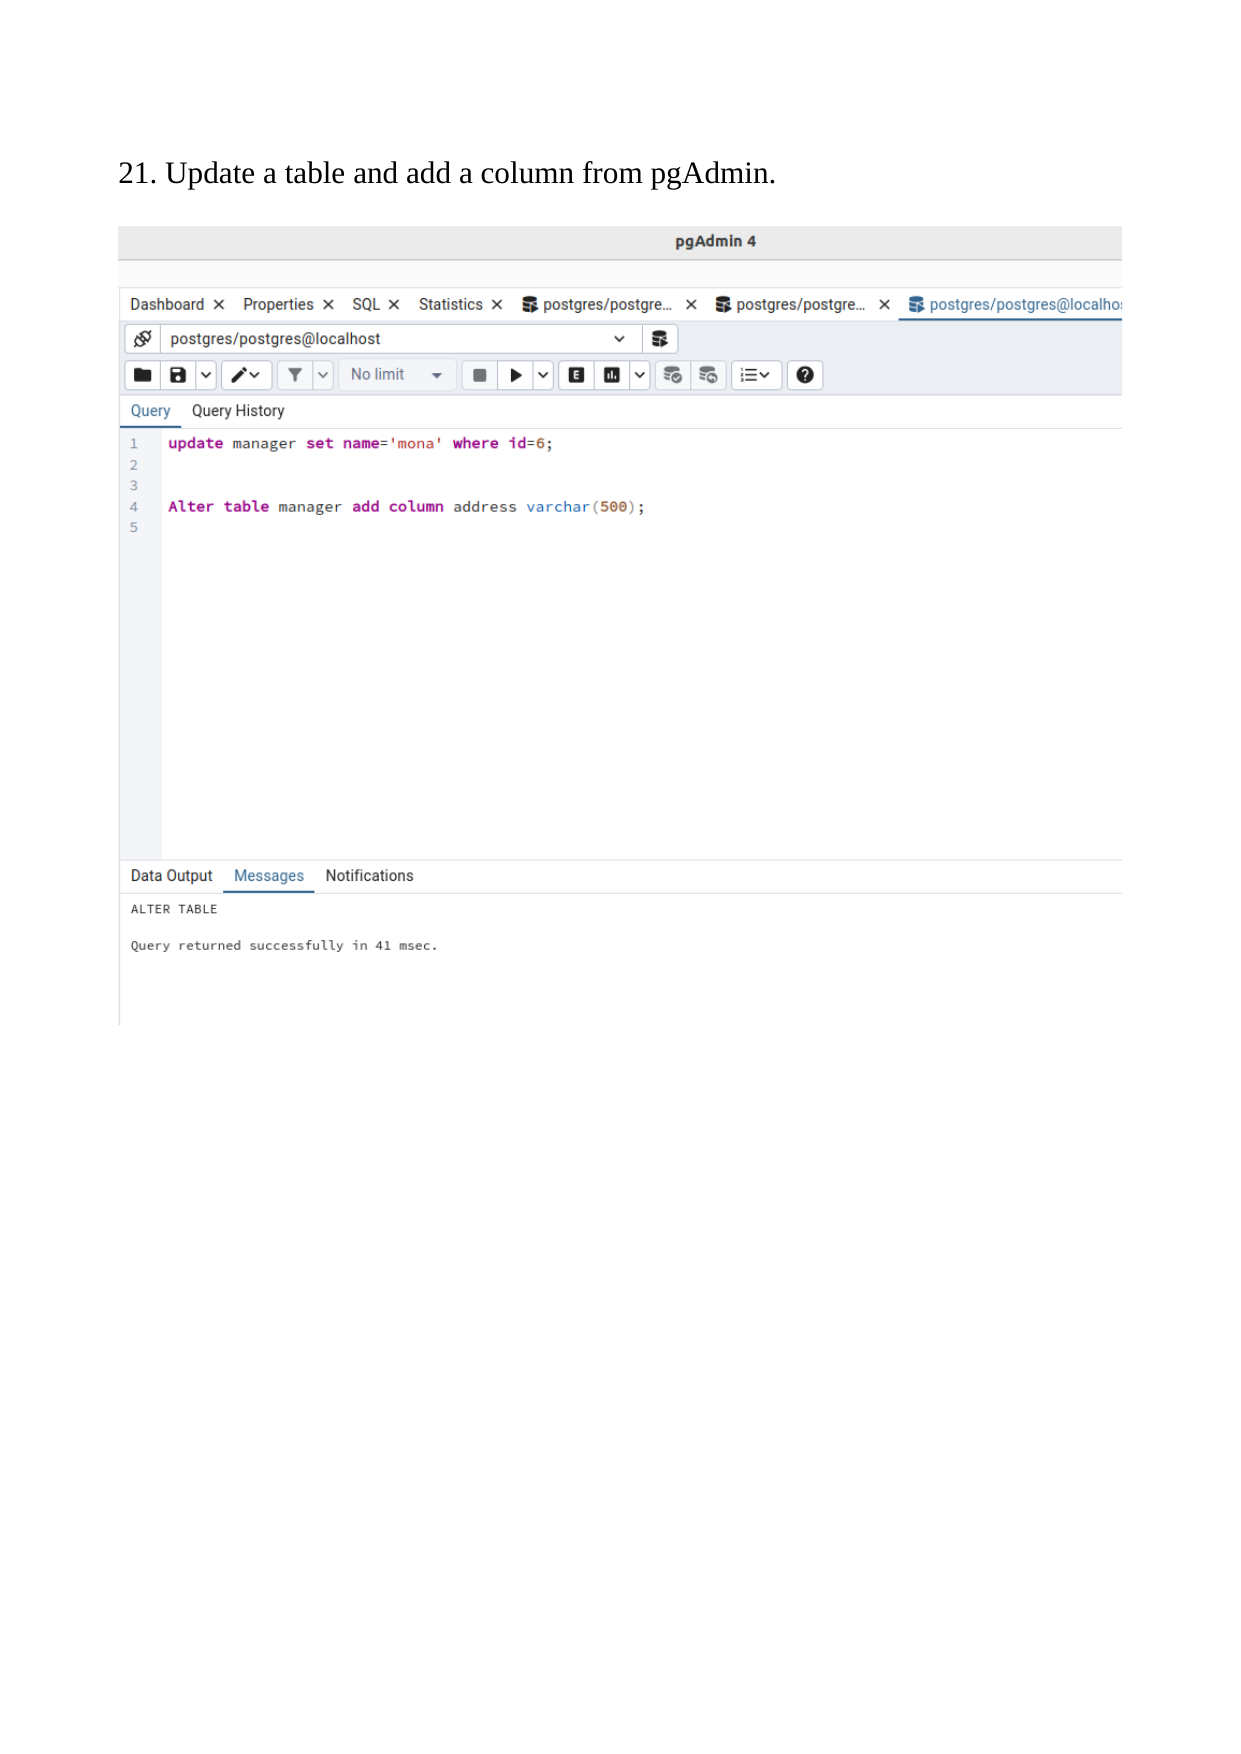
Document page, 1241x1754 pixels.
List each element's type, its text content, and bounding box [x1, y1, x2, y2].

picture [118, 226, 1123, 1025]
text 21. Update a table and add a column from pgAdmin. [118, 154, 1122, 190]
